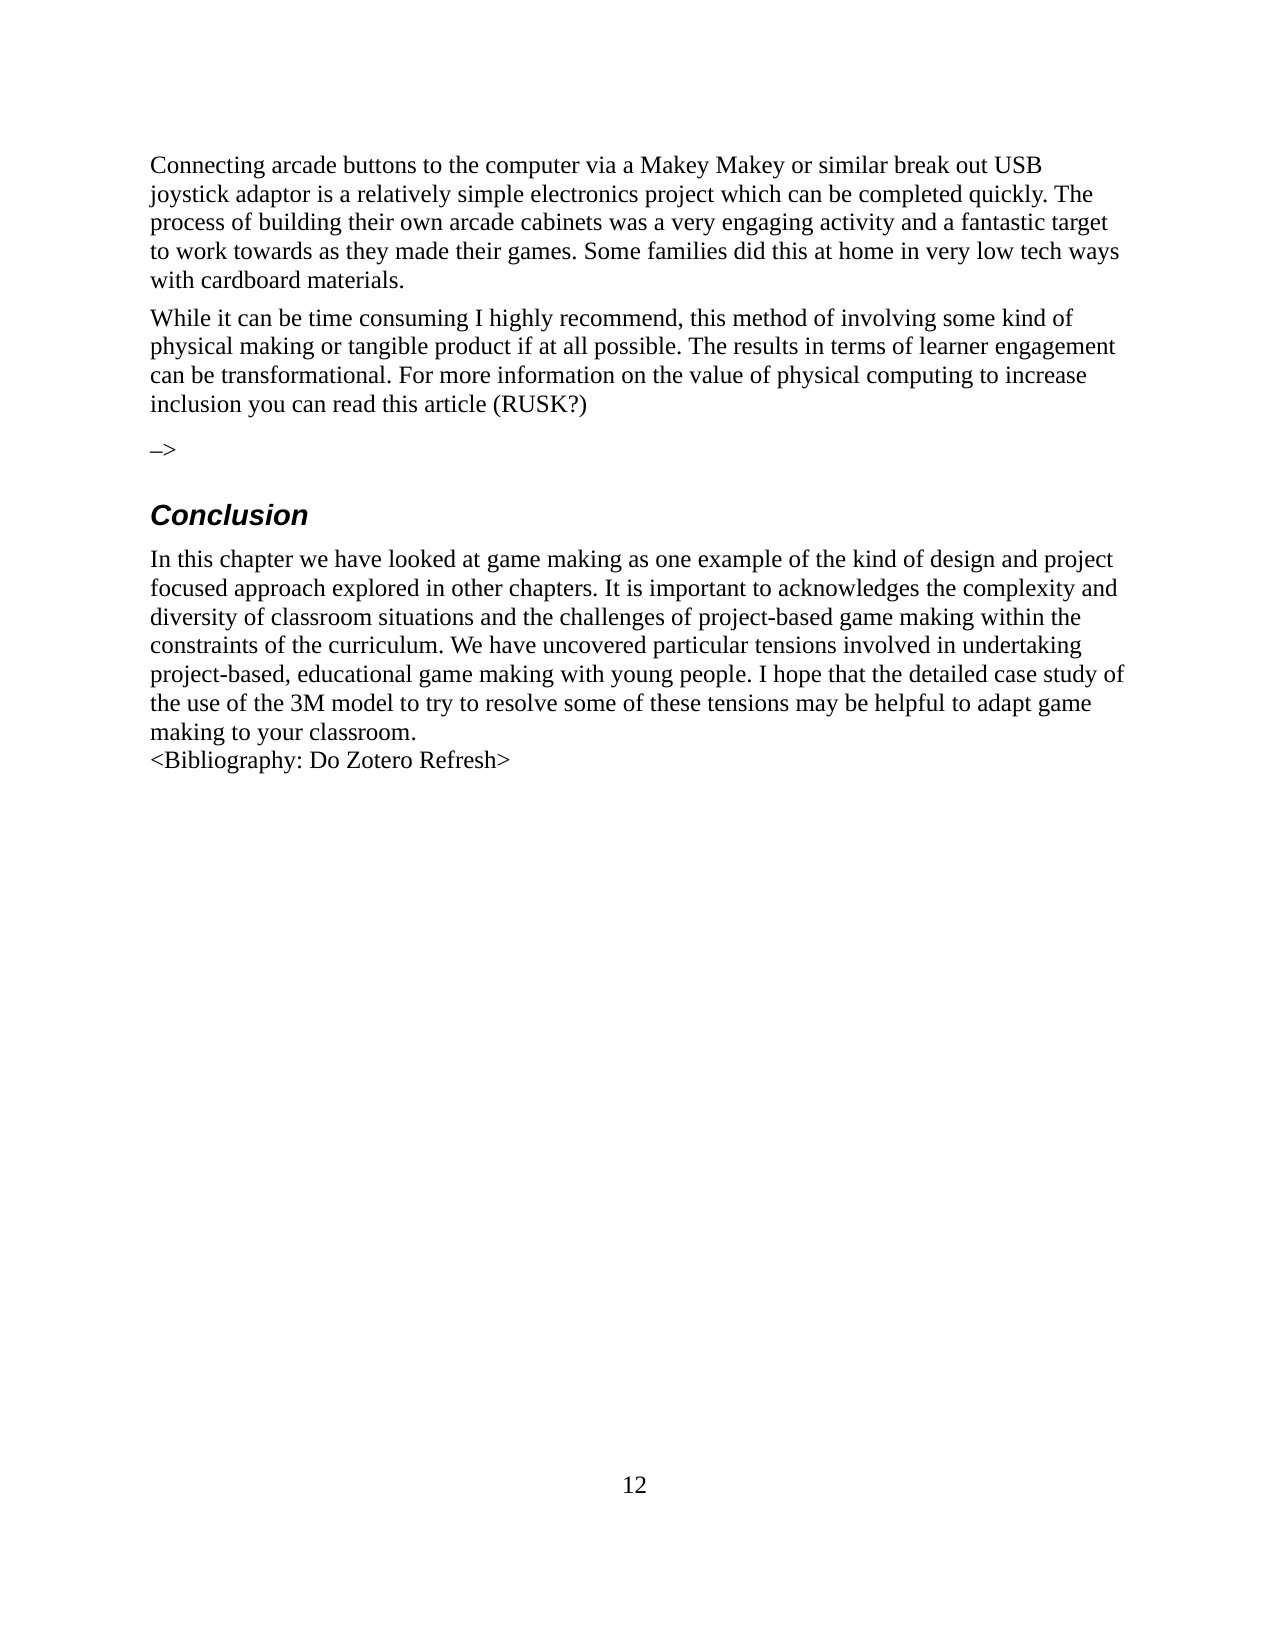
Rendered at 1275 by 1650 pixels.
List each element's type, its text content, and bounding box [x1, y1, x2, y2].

text In this chapter we have looked at game making as one example of the kind of design and project focused approach explored in other chapters. It is important to acknowledges the complexity and diversity of classroom situations and the challenges of project-based game making within the constraints of the curriculum. We have uncovered particular tensions involved in undertaking project-based, educational game making with young people. I hope that the detailed case study of the use of the 3M model to try to resolve some of these tensions may be helpful to adapt game making to your classroom. [150, 544, 1125, 746]
text <Bibliography: Do Zotero Refresh> [150, 746, 1125, 774]
text –> [150, 436, 1125, 464]
text While it can be time consuming I highly recommend, this method of involving some kind of physical making or tangible product if at all possible. The results in terms of learner engagement can be transformational. For more information on the value of physical computing to increase inclusion you can read this article (RUSK?) [150, 303, 1125, 418]
text Connecting arcade buttons to the computer via a Makey Makey or similar break out USB joystick adaptor is a relatively simple electronics project which can be completed quickly. The process of building their own arcade cabinets was a very engaging activity and a fantastic target to work towards as they made their games. Some families did this at home in very low tech ways with cardboard materials. [150, 150, 1125, 294]
subtitle Conclusion [150, 498, 1125, 532]
